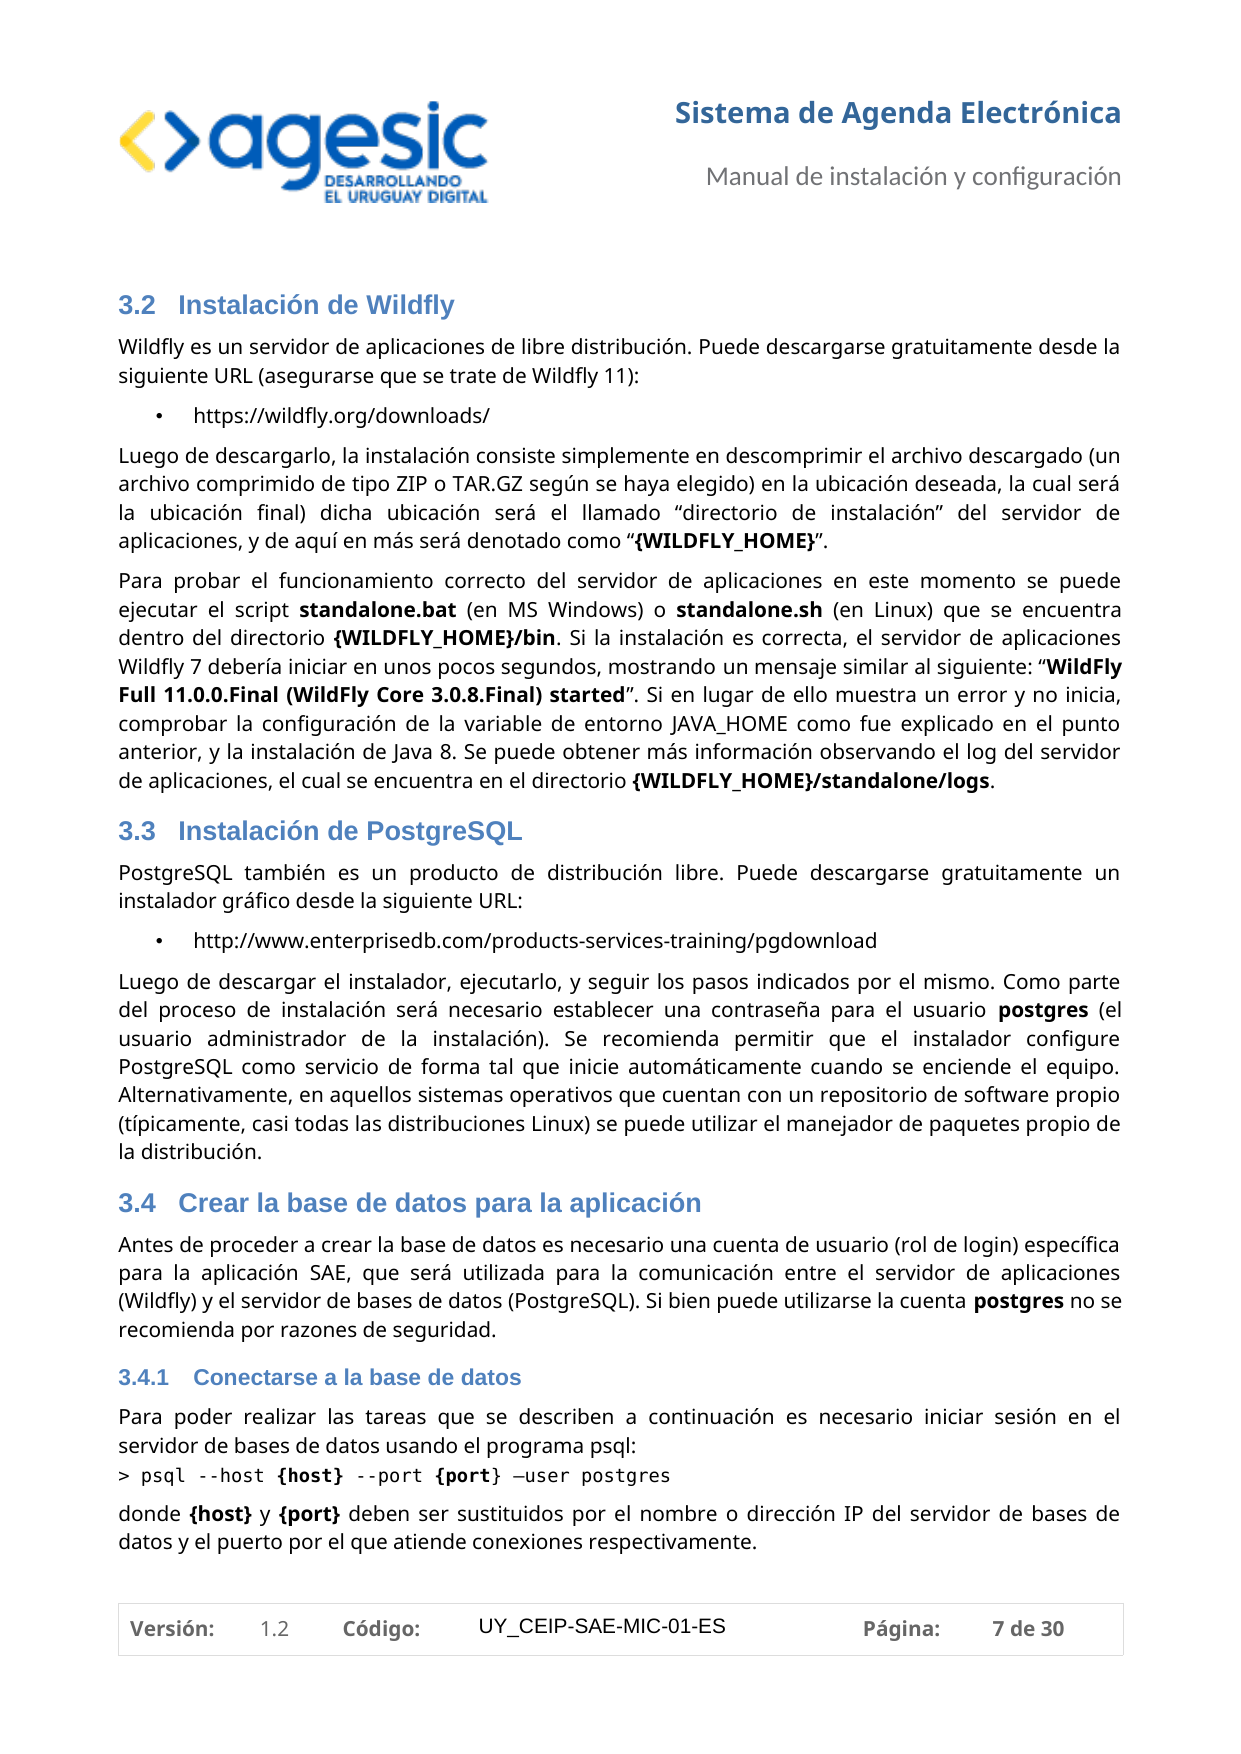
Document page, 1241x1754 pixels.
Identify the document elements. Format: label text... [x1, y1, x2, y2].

subtitle Conectarse a la base de datos [118, 1364, 1122, 1391]
picture [119, 101, 489, 203]
text Luego de descargar el instalador, ejecutarlo, y seguir los pasos indicados por el mismo. Como parte del proceso de instalación será necesario establecer una contraseña para el usuario postgres (el usuario administrador de la instalación). Se recomienda permitir que el instalador configure PostgreSQL como servicio de forma tal que inicie automáticamente cuando se enciende el equipo. Alternativamente, en aquellos sistemas operativos que cuentan con un repositorio de software propio (típicamente, casi todas las distribuciones Linux) se puede utilizar el manejador de paquetes propio de la distribución. [118, 967, 1122, 1166]
subtitle Instalación de PostgreSQL [118, 815, 1122, 846]
text Luego de descargarlo, la instalación consiste simplemente en descomprimir el archivo descargado (un archivo comprimido de tipo ZIP o TAR.GZ según se haya elegido) en la ubicación deseada, la cual será la ubicación final) dicha ubicación será el llamado “directorio de instalación” del servidor de aplicaciones, y de aquí en más será denotado como “{WILDFLY_HOME}”. [118, 441, 1122, 555]
subtitle Instalación de Wildfly [118, 289, 1122, 321]
text Antes de proceder a crear la base de datos es necesario una cuenta de usuario (rol de login) específica para la aplicación SAE, que será utilizada para la comunicación entre el servidor de aplicaciones (Wildfly) y el servidor de bases de datos (PostgreSQL). Si bien puede utilizarse la cuenta postgres no se recomienda por razones de seguridad. [118, 1230, 1122, 1343]
list https://wildfly.org/downloads/ [156, 401, 1122, 429]
text Para probar el funcionamiento correcto del servidor de aplicaciones en este momento se puede ejecutar el script standalone.bat (en MS Windows) o standalone.sh (en Linux) que se encuentra dentro del directorio {WILDFLY_HOME}/bin. Si la instalación es correcta, el servidor de aplicaciones Wildfly 7 debería iniciar en unos pocos segundos, mostrando un mensaje similar al siguiente: “WildFly Full 11.0.0.Final (WildFly Core 3.0.8.Final) started”. Si en lugar de ello muestra un error y no inicia, comprobar la configuración de la variable de entorno JAVA_HOME como fue explicado en el punto anterior, y la instalación de Java 8. Se puede obtener más información observando el log del servidor de aplicaciones, el cual se encuentra en el directorio {WILDFLY_HOME}/standalone/logs. [118, 567, 1122, 794]
text Para poder realizar las tareas que se describen a continuación es necesario iniciar sesión en el servidor de bases de datos usando el programa psql: [118, 1402, 1122, 1459]
list http://www.enterprisedb.com/products-services-training/pgdownload [156, 927, 1122, 955]
text > psql --host {host} --port {port} –user postgres [118, 1465, 1122, 1487]
subtitle Crear la base de datos para la aplicación [118, 1187, 1122, 1218]
text PostgreSQL también es un producto de distribución libre. Puede descargarse gratuitamente un instalador gráfico desde la siguiente URL: [118, 858, 1122, 915]
text Wildfly es un servidor de aplicaciones de libre distribución. Puede descargarse gratuitamente desde la siguiente URL (asegurarse que se trate de Wildfly 11): [118, 332, 1122, 389]
text donde {host} y {port} deben ser sustituidos por el nombre o dirección IP del servidor de bases de datos y el puerto por el que atiende conexiones respectivamente. [118, 1499, 1122, 1556]
